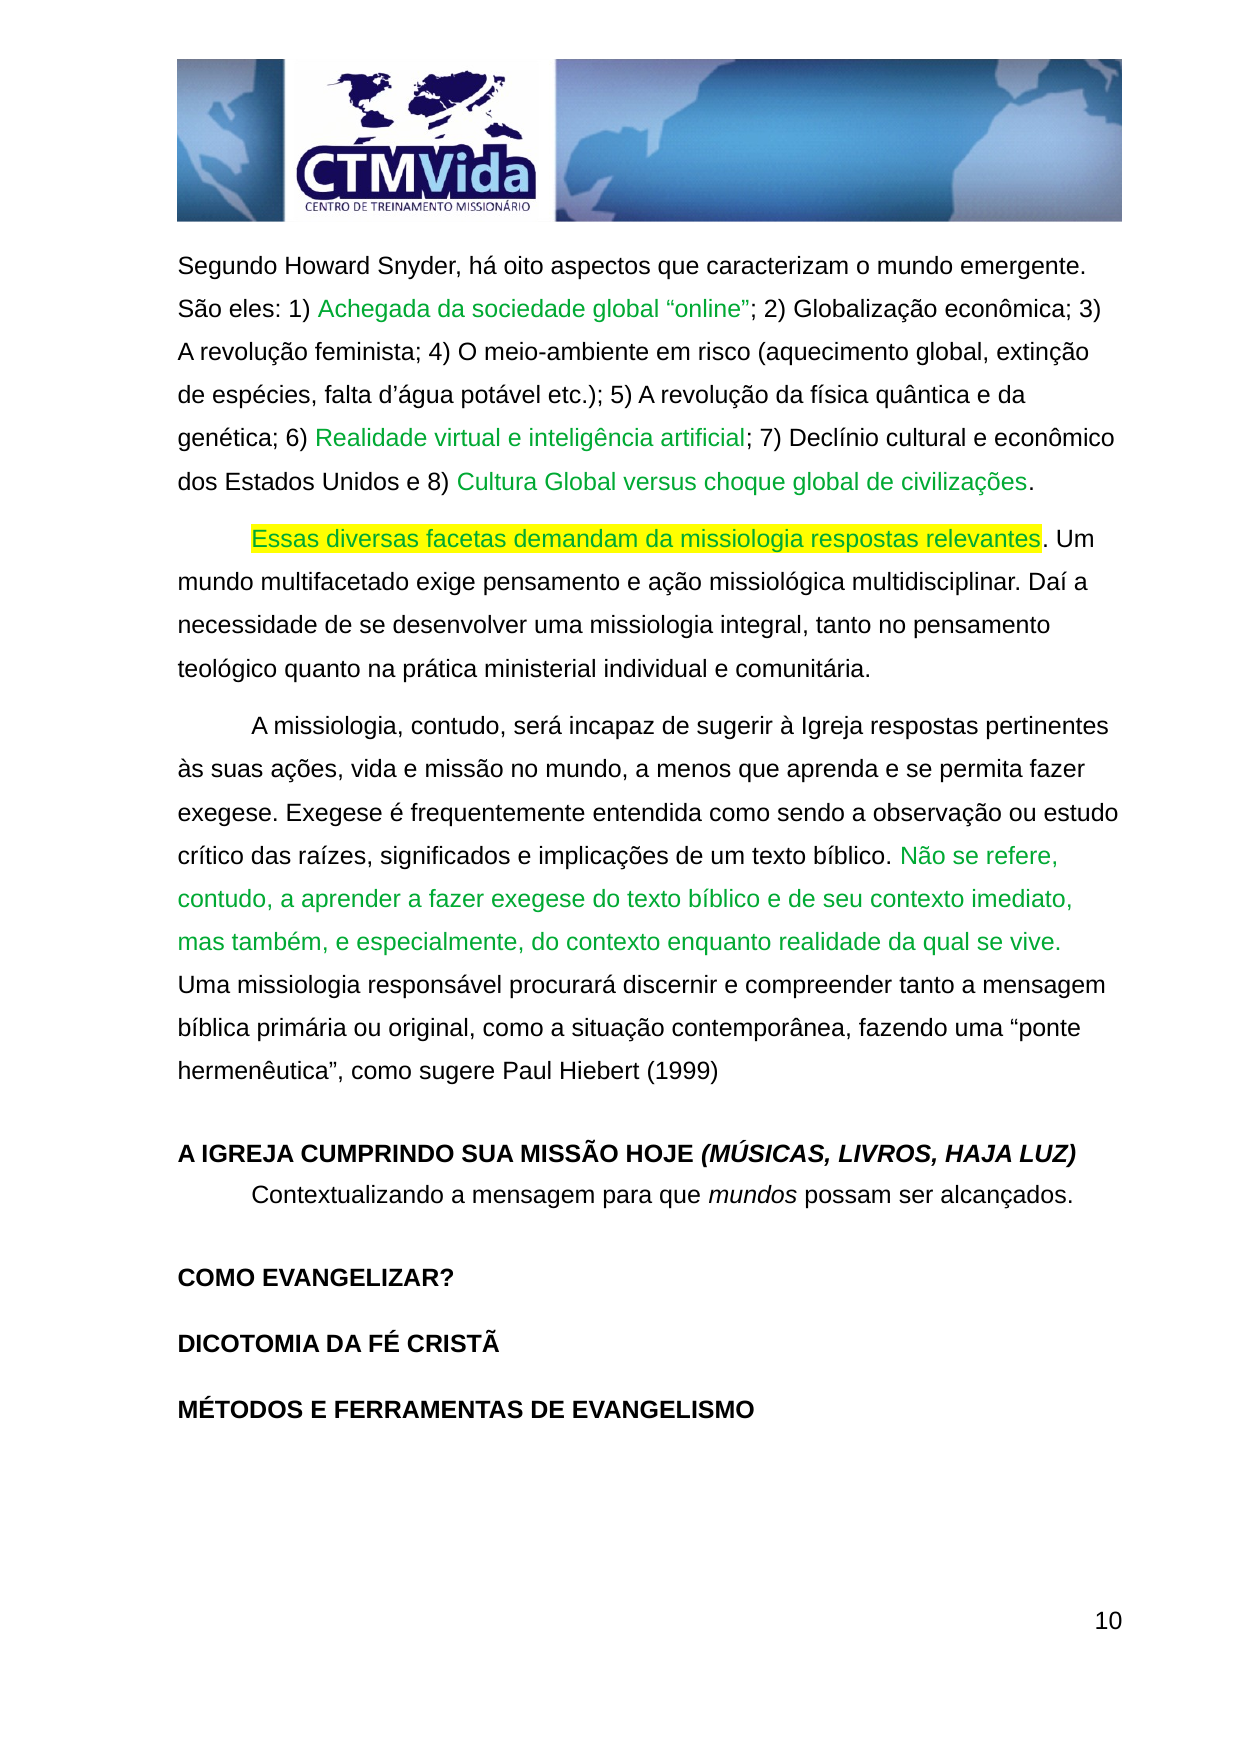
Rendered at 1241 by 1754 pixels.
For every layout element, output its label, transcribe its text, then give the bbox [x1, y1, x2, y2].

subtitle Métodos e ferramentas de evangelismo [177, 1396, 1122, 1424]
picture [177, 59, 1122, 222]
subtitle A igreja cumprindo sua missão hoje (Músicas, Livros, Haja luz) [177, 1139, 1122, 1168]
text Essas diversas facetas demandam da missiologia respostas relevantes. Um mundo multifacetado exige pensamento e ação missiológica multidisciplinar. Daí a necessidade de se desenvolver uma missiologia integral, tanto no pensamento teológico quanto na prática ministerial individual e comunitária. [177, 524, 1122, 682]
text Segundo Howard Snyder, há oito aspectos que caracterizam o mundo emergente. São eles: 1) Achegada da sociedade global “online”; 2) Globalização econômica; 3) A revolução feminista; 4) O meio-ambiente em risco (aquecimento global, extinção de espécies, falta d’água potável etc.); 5) A revolução da física quântica e da genética; 6) Realidade virtual e inteligência artificial; 7) Declínio cultural e econômico dos Estados Unidos e 8) Cultura Global versus choque global de civilizações. [177, 251, 1122, 495]
text A missiologia, contudo, será incapaz de sugerir à Igreja respostas pertinentes às suas ações, vida e missão no mundo, a menos que aprenda e se permita fazer exegese. Exegese é frequentemente entendida como sendo a observação ou estudo crítico das raízes, significados e implicações de um texto bíblico. Não se refere, contudo, a aprender a fazer exegese do texto bíblico e de seu contexto imediato, mas também, e especialmente, do contexto enquanto realidade da qual se vive. Uma missiologia responsável procurará discernir e compreender tanto a mensagem bíblica primária ou original, como a situação contemporânea, fazendo uma “ponte hermenêutica”, como sugere Paul Hiebert (1999) [177, 711, 1122, 1085]
text Contextualizando a mensagem para que mundos possam ser alcançados. [177, 1180, 1122, 1209]
subtitle Dicotomia da fé cristã [177, 1329, 1122, 1358]
subtitle Como evangelizar? [177, 1263, 1122, 1292]
